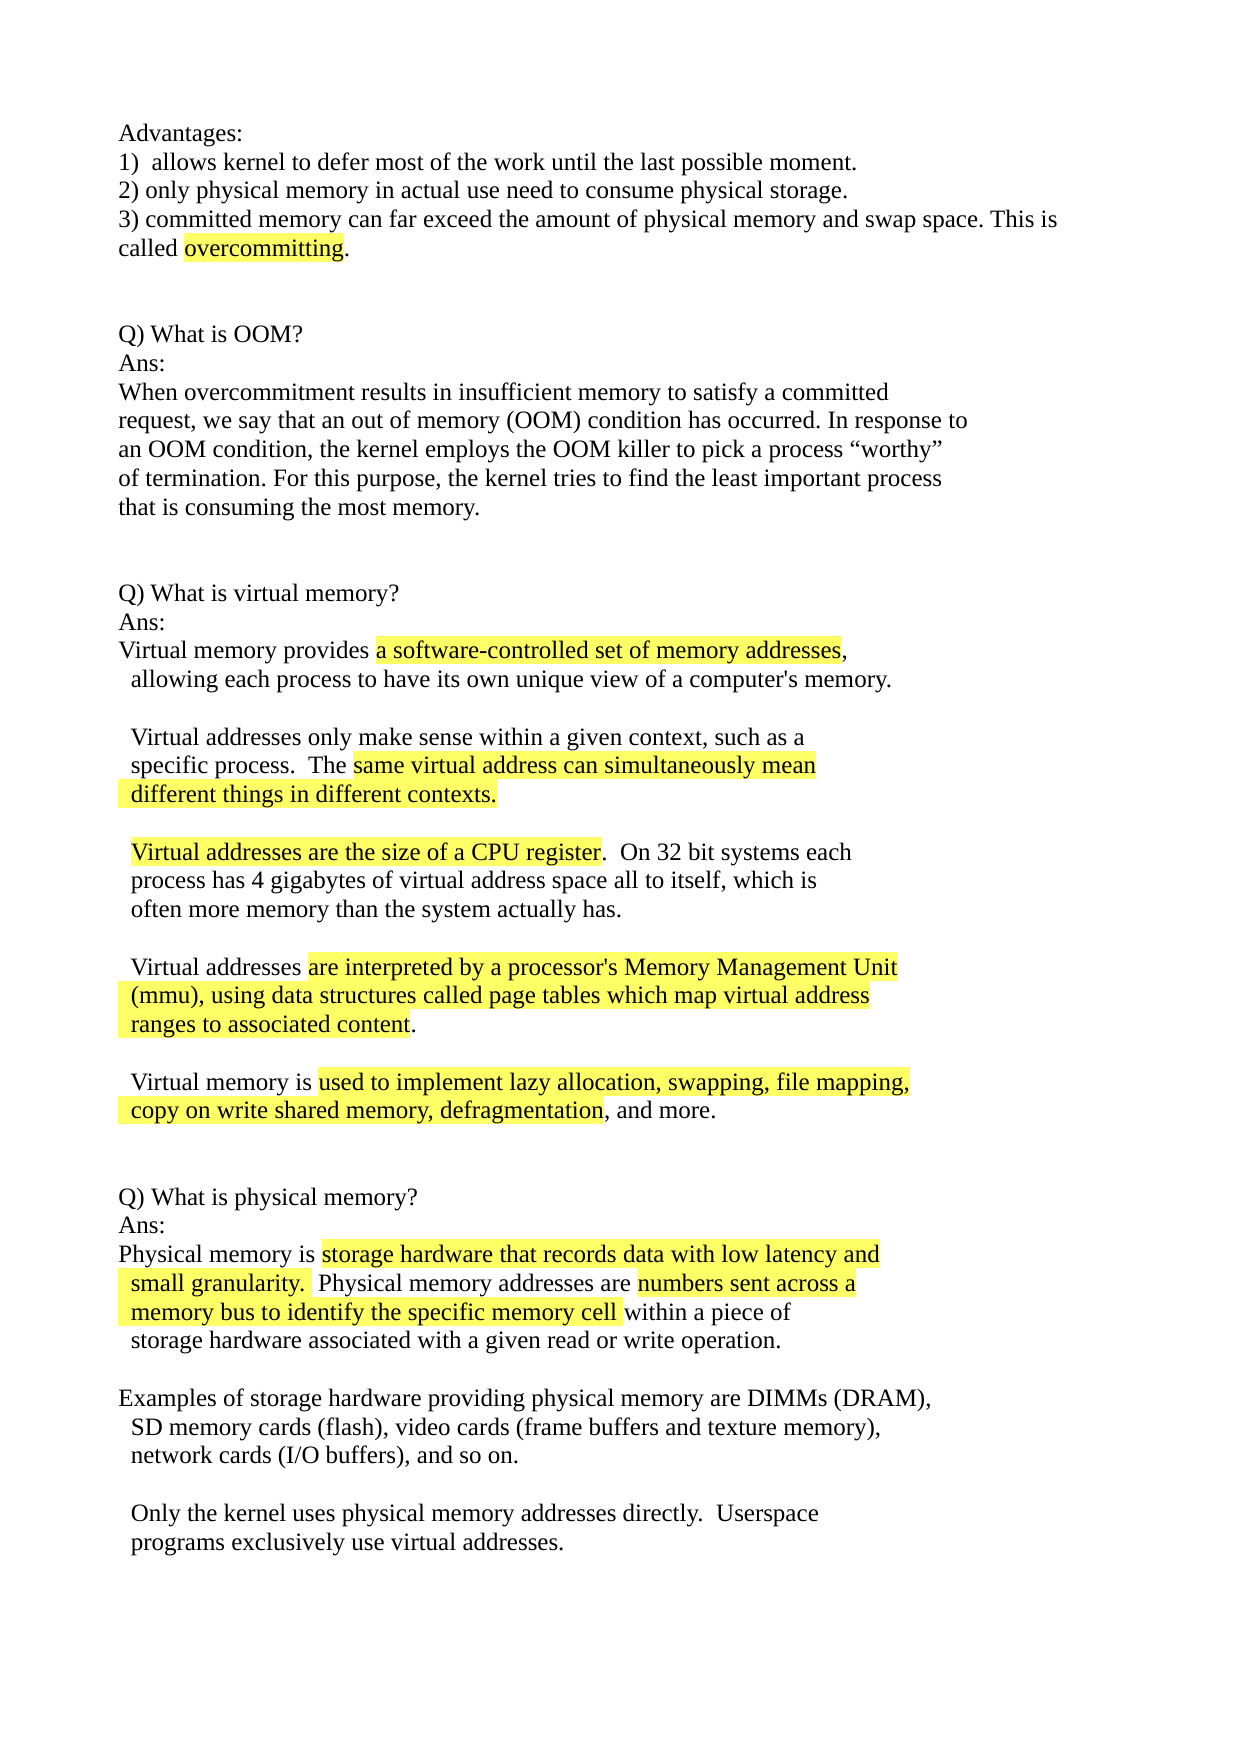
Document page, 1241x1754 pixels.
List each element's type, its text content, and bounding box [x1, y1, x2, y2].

text Virtual memory is used to implement lazy allocation, swapping, file mapping, [118, 1067, 1122, 1096]
text storage hardware associated with a given read or write operation. [118, 1326, 1122, 1354]
text Ans: [118, 348, 1122, 377]
text Ans: [118, 607, 1122, 636]
text Virtual memory provides a software-controlled set of memory addresses, [118, 636, 1122, 664]
text programs exclusively use virtual addresses. [118, 1527, 1122, 1556]
text ranges to associated content. [118, 1009, 1122, 1038]
text Virtual addresses are interpreted by a processor's Memory Management Unit [118, 952, 1122, 981]
text Virtual addresses are the size of a CPU register. On 32 bit systems each [118, 837, 1122, 866]
text Advantages: [118, 118, 1122, 147]
text Q) What is physical memory? [118, 1182, 1122, 1211]
text Ans: [118, 1211, 1122, 1239]
text network cards (I/O buffers), and so on. [118, 1441, 1122, 1469]
text When overcommitment results in insufficient memory to satisfy a committed [118, 377, 1122, 406]
text request, we say that an out of memory (OOM) condition has occurred. In response to [118, 406, 1122, 434]
text different things in different contexts. [118, 779, 1122, 808]
text Physical memory is storage hardware that records data with low latency and [118, 1239, 1122, 1268]
text (mmu), using data structures called page tables which map virtual address [118, 981, 1122, 1009]
text copy on write shared memory, defragmentation, and more. [118, 1096, 1122, 1124]
text often more memory than the system actually has. [118, 894, 1122, 923]
text 2) only physical memory in actual use need to consume physical storage. [118, 176, 1122, 204]
text Q) What is virtual memory? [118, 578, 1122, 607]
text specific process. The same virtual address can simultaneously mean [118, 751, 1122, 779]
text that is consuming the most memory. [118, 492, 1122, 521]
text an OOM condition, the kernel employs the OOM killer to pick a process “worthy” [118, 434, 1122, 463]
text SD memory cards (flash), video cards (frame buffers and texture memory), [118, 1412, 1122, 1441]
text process has 4 gigabytes of virtual address space all to itself, which is [118, 866, 1122, 894]
text Q) What is OOM? [118, 319, 1122, 348]
text memory bus to identify the specific memory cell within a piece of [118, 1297, 1122, 1326]
text Virtual addresses only make sense within a given context, such as a [118, 722, 1122, 751]
text Examples of storage hardware providing physical memory are DIMMs (DRAM), [118, 1383, 1122, 1412]
text 1) allows kernel to defer most of the work until the last possible moment. [118, 147, 1122, 176]
text 3) committed memory can far exceed the amount of physical memory and swap space. This is called overcommitting. [118, 204, 1122, 262]
text small granularity. Physical memory addresses are numbers sent across a [118, 1268, 1122, 1297]
text allowing each process to have its own unique view of a computer's memory. [118, 664, 1122, 693]
text of termination. For this purpose, the kernel tries to find the least important process [118, 463, 1122, 492]
text Only the kernel uses physical memory addresses directly. Userspace [118, 1498, 1122, 1527]
